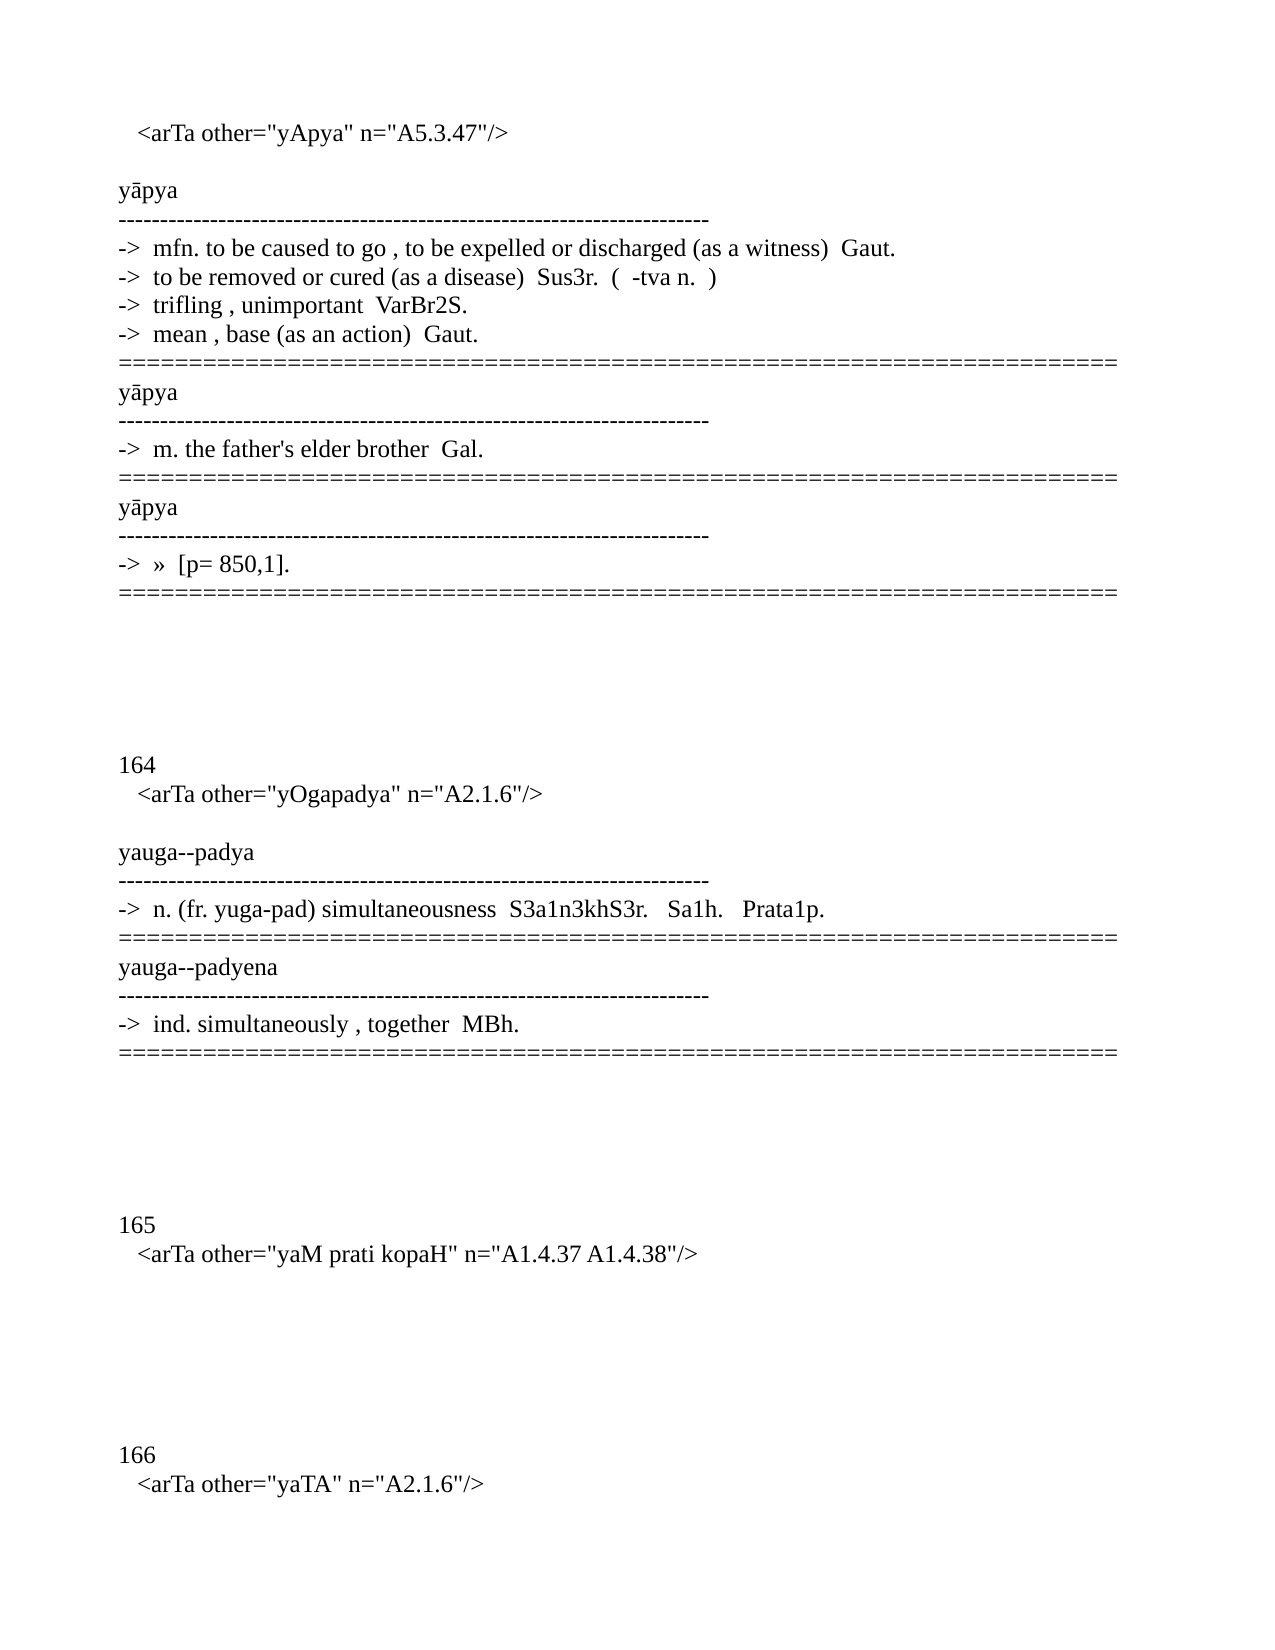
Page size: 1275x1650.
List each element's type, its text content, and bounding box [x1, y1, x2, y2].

text ======================================================================= [118, 923, 1157, 952]
text ======================================================================= [118, 463, 1157, 492]
text <arTa other="yaTA" n="A2.1.6"/> [118, 1469, 1157, 1498]
text -> to be removed or cured (as a disease) Sus3r. ( -tva n. ) [118, 262, 1157, 291]
text yāpya [118, 176, 1157, 204]
text yāpya [118, 492, 1157, 521]
text ----------------------------------------------------------------------- [118, 866, 1157, 894]
text yāpya [118, 377, 1157, 406]
text 166 [118, 1441, 1157, 1469]
text -> mfn. to be caused to go , to be expelled or discharged (as a witness) Gaut. [118, 233, 1157, 262]
text ======================================================================= [118, 578, 1157, 607]
text ----------------------------------------------------------------------- [118, 521, 1157, 549]
text -> trifling , unimportant VarBr2S. [118, 291, 1157, 319]
text <arTa other="yaM prati kopaH" n="A1.4.37 A1.4.38"/> [118, 1239, 1157, 1268]
text 165 [118, 1211, 1157, 1239]
text -> ind. simultaneously , together MBh. [118, 1009, 1157, 1038]
text -> n. (fr. yuga-pad) simultaneousness S3a1n3khS3r. Sa1h. Prata1p. [118, 894, 1157, 923]
text ======================================================================= [118, 1038, 1157, 1067]
text yauga--padyena [118, 952, 1157, 981]
text -> » [p= 850,1]. [118, 549, 1157, 578]
text -> mean , base (as an action) Gaut. [118, 319, 1157, 348]
text ----------------------------------------------------------------------- [118, 981, 1157, 1009]
text <arTa other="yOgapadya" n="A2.1.6"/> [118, 779, 1157, 808]
text yauga--padya [118, 837, 1157, 866]
text ======================================================================= [118, 348, 1157, 377]
text ----------------------------------------------------------------------- [118, 406, 1157, 434]
text -> m. the father's elder brother Gal. [118, 434, 1157, 463]
text ----------------------------------------------------------------------- [118, 204, 1157, 233]
text <arTa other="yApya" n="A5.3.47"/> [118, 118, 1157, 147]
text 164 [118, 751, 1157, 779]
